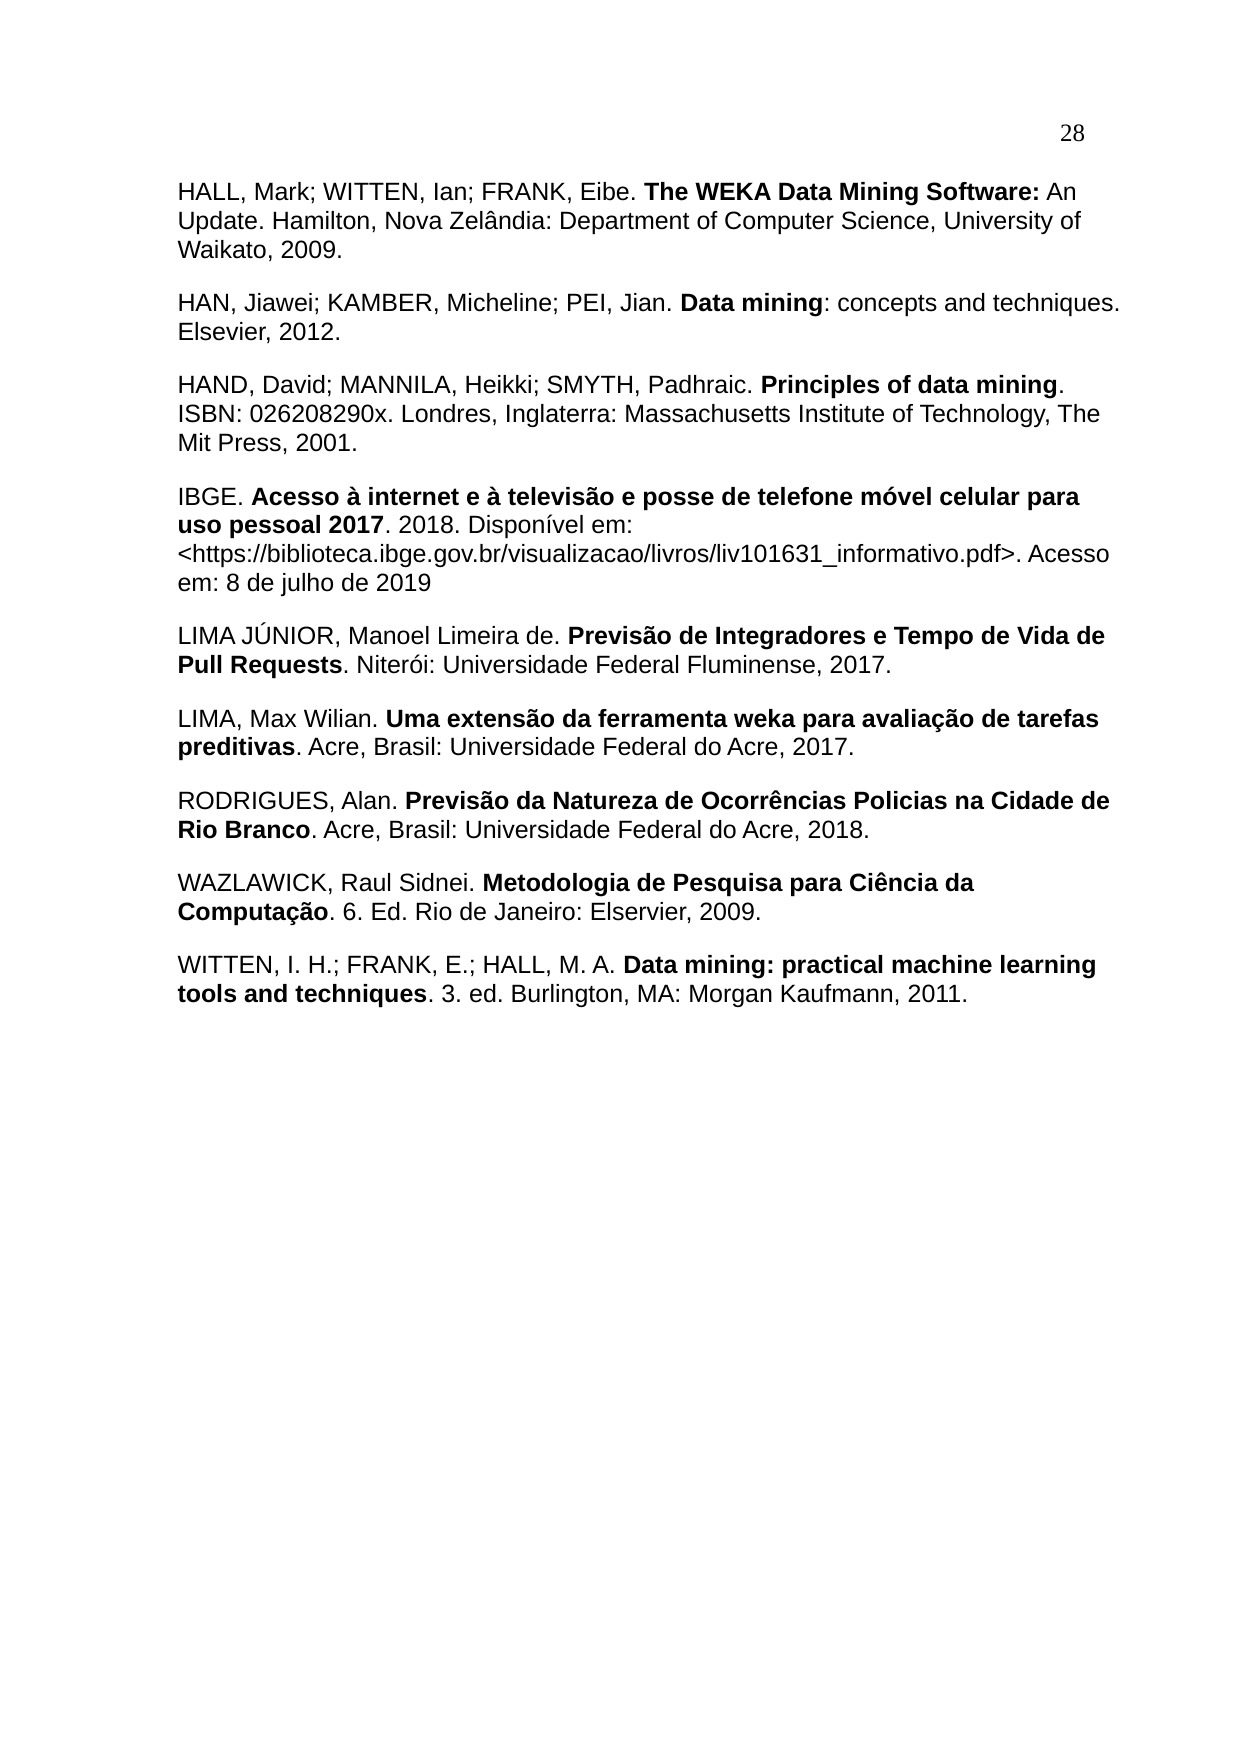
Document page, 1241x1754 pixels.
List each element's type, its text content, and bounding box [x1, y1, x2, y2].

text LIMA, Max Wilian. Uma extensão da ferramenta weka para avaliação de tarefas preditivas. Acre, Brasil: Universidade Federal do Acre, 2017. [177, 704, 1122, 761]
text IBGE. Acesso à internet e à televisão e posse de telefone móvel celular para uso pessoal 2017. 2018. Disponível em: <https://biblioteca.ibge.gov.br/visualizacao/livros/liv101631_informativo.pdf>. Acesso em: 8 de julho de 2019 [177, 482, 1122, 597]
text HALL, Mark; WITTEN, Ian; FRANK, Eibe. The WEKA Data Mining Software: An Update. Hamilton, Nova Zelândia: Department of Computer Science, University of Waikato, 2009. [177, 177, 1122, 263]
text WAZLAWICK, Raul Sidnei. Metodologia de Pesquisa para Ciência da Computação. 6. Ed. Rio de Janeiro: Elservier, 2009. [177, 868, 1122, 926]
text HAN, Jiawei; KAMBER, Micheline; PEI, Jian. Data mining: concepts and techniques. Elsevier, 2012. [177, 288, 1122, 346]
text RODRIGUES, Alan. Previsão da Natureza de Ocorrências Policias na Cidade de Rio Branco. Acre, Brasil: Universidade Federal do Acre, 2018. [177, 786, 1122, 843]
text LIMA JÚNIOR, Manoel Limeira de. Previsão de Integradores e Tempo de Vida de Pull Requests. Niterói: Universidade Federal Fluminense, 2017. [177, 621, 1122, 679]
text WITTEN, I. H.; FRANK, E.; HALL, M. A. Data mining: practical machine learning tools and techniques. 3. ed. Burlington, MA: Morgan Kaufmann, 2011. [177, 951, 1122, 1008]
text HAND, David; MANNILA, Heikki; SMYTH, Padhraic. Principles of data mining. ISBN: 026208290x. Londres, Inglaterra: Massachusetts Institute of Technology, The Mit Press, 2001. [177, 371, 1122, 457]
